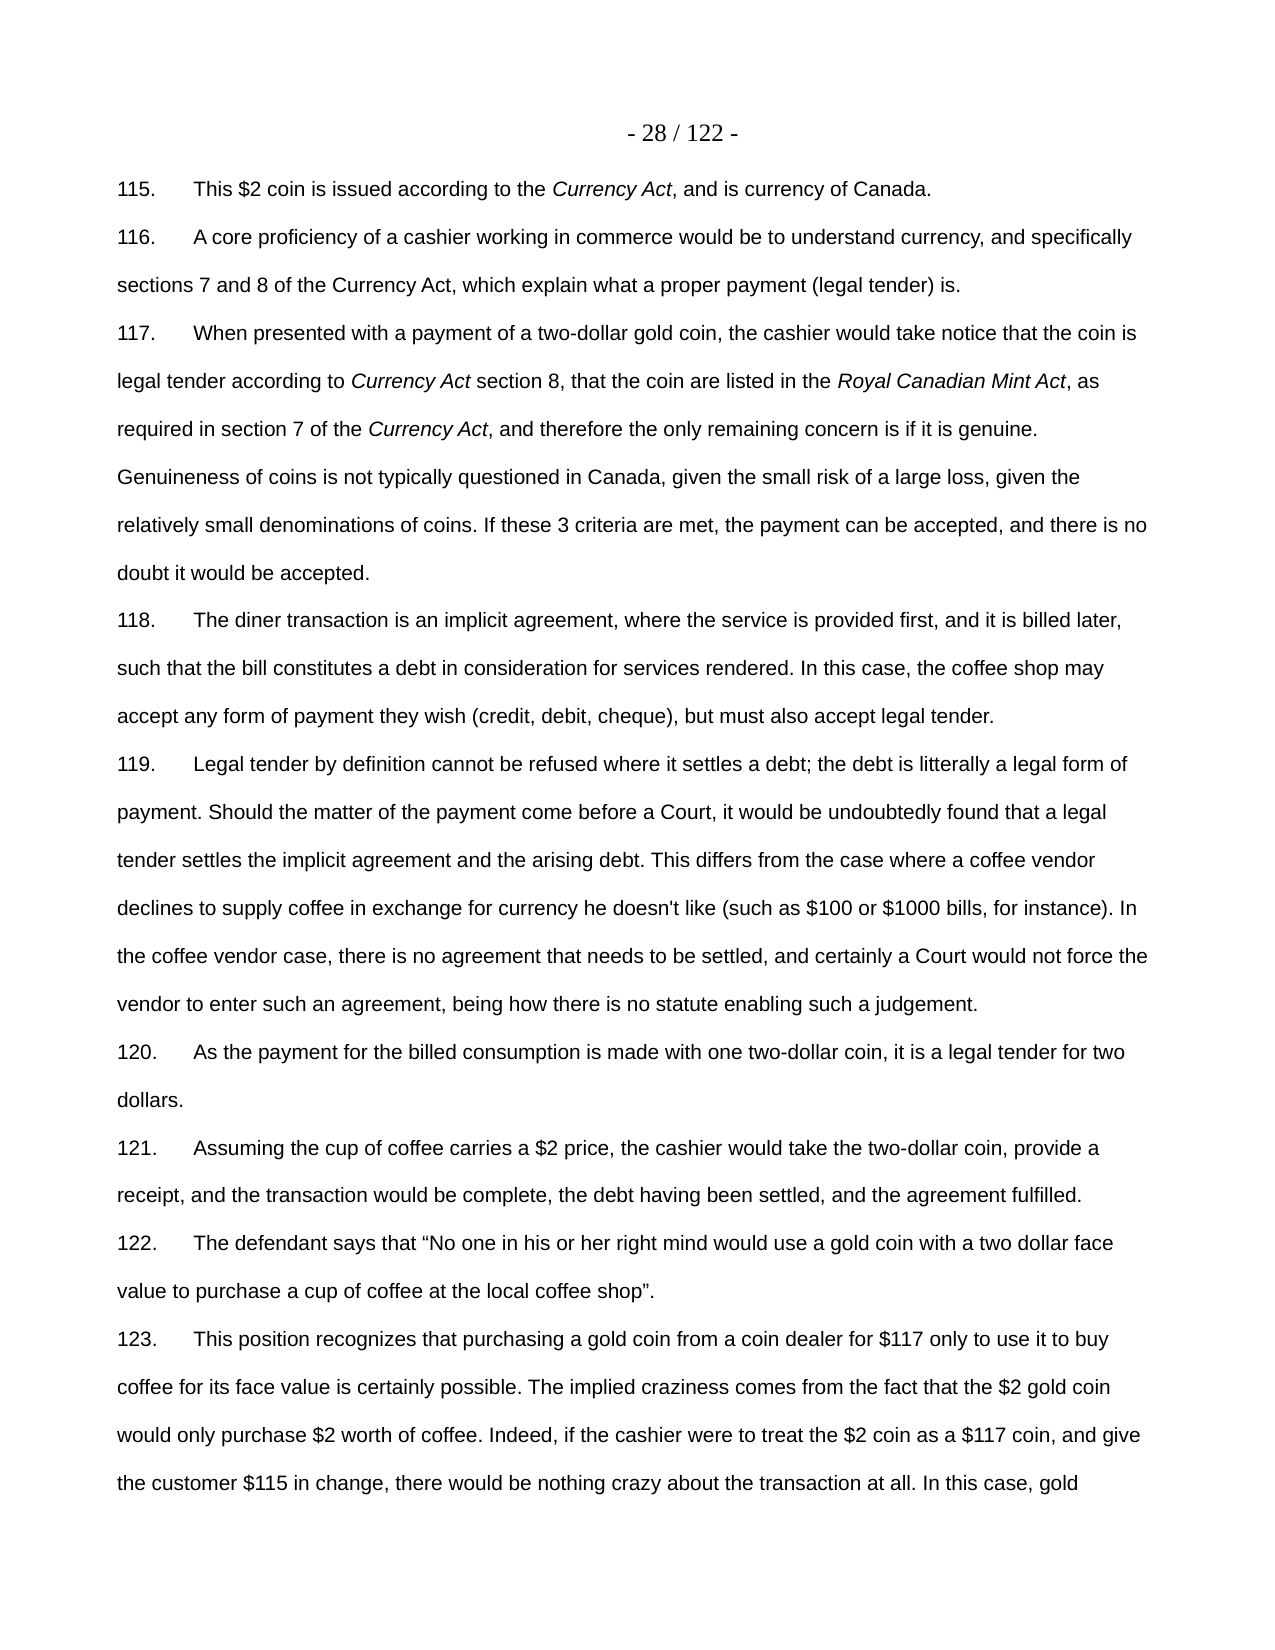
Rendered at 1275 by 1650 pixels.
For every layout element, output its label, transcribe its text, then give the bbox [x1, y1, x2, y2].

subtitle The defendant says that “No one in his or her right mind would use a gold coin with a two dollar face value to purchase a cup of coffee at the local coffee shop”. [117, 1231, 1157, 1303]
subtitle This position recognizes that purchasing a gold coin from a coin dealer for $117 only to use it to buy coffee for its face value is certainly possible. The implied craziness comes from the fact that the $2 gold coin would only purchase $2 worth of coffee. Indeed, if the cashier were to treat the $2 coin as a $117 coin, and give the customer $115 in change, there would be nothing crazy about the transaction at all. In this case, gold [117, 1327, 1157, 1495]
subtitle As the payment for the billed consumption is made with one two-dollar coin, it is a legal tender for two dollars. [117, 1039, 1157, 1111]
subtitle Legal tender by definition cannot be refused where it settles a debt; the debt is litterally a legal form of payment. Should the matter of the payment come before a Court, it would be undoubtedly found that a legal tender settles the implicit agreement and the arising debt. This differs from the case where a coffee vendor declines to supply coffee in exchange for currency he doesn't like (such as $100 or $1000 bills, for instance). In the coffee vendor case, there is no agreement that needs to be settled, and certainly a Court would not force the vendor to enter such an agreement, being how there is no statute enabling such a judgement. [117, 752, 1157, 1016]
subtitle This $2 coin is issued according to the Currency Act, and is currency of Canada. [117, 177, 1157, 201]
subtitle The diner transaction is an implicit agreement, where the service is provided first, and it is billed later, such that the bill constitutes a debt in consideration for services rendered. In this case, the coffee shop may accept any form of payment they wish (credit, debit, cheque), but must also accept legal tender. [117, 608, 1157, 728]
subtitle When presented with a payment of a two-dollar gold coin, the cashier would take notice that the coin is legal tender according to Currency Act section 8, that the coin are listed in the Royal Canadian Mint Act, as required in section 7 of the Currency Act, and therefore the only remaining concern is if it is genuine. Genuineness of coins is not typically questioned in Canada, given the small risk of a large loss, given the relatively small denominations of coins. If these 3 criteria are met, the payment can be accepted, and there is no doubt it would be accepted. [117, 321, 1157, 584]
subtitle Assuming the cup of coffee carries a $2 price, the cashier would take the two-dollar coin, provide a receipt, and the transaction would be complete, the debt having been settled, and the agreement fulfilled. [117, 1135, 1157, 1207]
subtitle A core proficiency of a cashier working in commerce would be to understand currency, and specifically sections 7 and 8 of the Currency Act, which explain what a proper payment (legal tender) is. [117, 225, 1157, 297]
